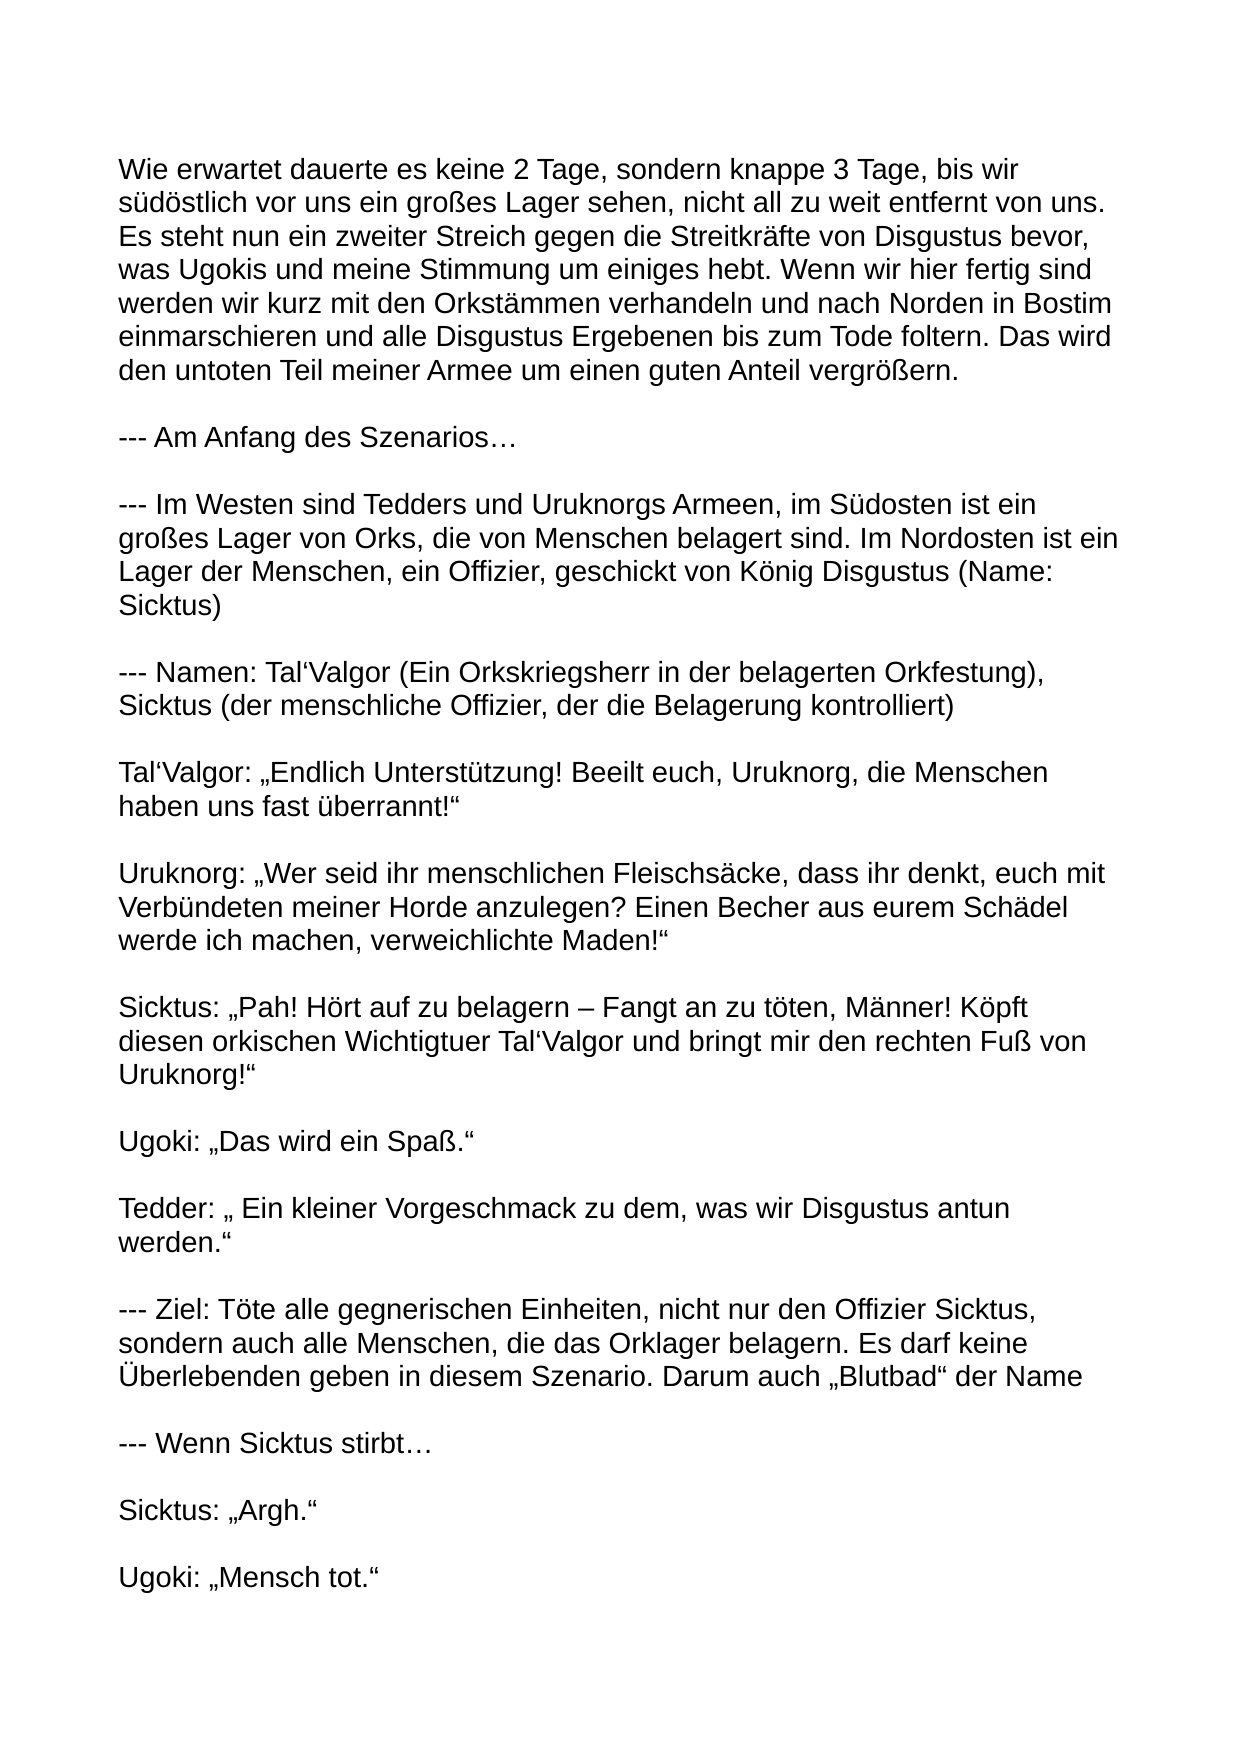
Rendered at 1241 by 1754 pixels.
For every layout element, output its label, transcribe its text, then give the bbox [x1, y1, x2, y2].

text --- Ziel: Töte alle gegnerischen Einheiten, nicht nur den Offizier Sicktus, sondern auch alle Menschen, die das Orklager belagern. Es darf keine Überlebenden geben in diesem Szenario. Darum auch „Blutbad“ der Name [118, 1292, 1122, 1393]
text Ugoki: „Mensch tot.“ [118, 1560, 1122, 1594]
text --- Namen: Tal‘Valgor (Ein Orkskriegsherr in der belagerten Orkfestung), Sicktus (der menschliche Offizier, der die Belagerung kontrolliert) [118, 655, 1122, 722]
text Wie erwartet dauerte es keine 2 Tage, sondern knappe 3 Tage, bis wir südöstlich vor uns ein großes Lager sehen, nicht all zu weit entfernt von uns. Es steht nun ein zweiter Streich gegen die Streitkräfte von Disgustus bevor, was Ugokis und meine Stimmung um einiges hebt. Wenn wir hier fertig sind werden wir kurz mit den Orkstämmen verhandeln und nach Norden in Bostim einmarschieren und alle Disgustus Ergebenen bis zum Tode foltern. Das wird den untoten Teil meiner Armee um einen guten Anteil vergrößern. [118, 152, 1122, 386]
text Sicktus: „Pah! Hört auf zu belagern – Fangt an zu töten, Männer! Köpft diesen orkischen Wichtigtuer Tal‘Valgor und bringt mir den rechten Fuß von Uruknorg!“ [118, 990, 1122, 1091]
text Sicktus: „Argh.“ [118, 1493, 1122, 1527]
text Tal‘Valgor: „Endlich Unterstützung! Beeilt euch, Uruknorg, die Menschen haben uns fast überrannt!“ [118, 755, 1122, 822]
text --- Im Westen sind Tedders und Uruknorgs Armeen, im Südosten ist ein großes Lager von Orks, die von Menschen belagert sind. Im Nordosten ist ein Lager der Menschen, ein Offizier, geschickt von König Disgustus (Name: Sicktus) [118, 487, 1122, 621]
text Uruknorg: „Wer seid ihr menschlichen Fleischsäcke, dass ihr denkt, euch mit Verbündeten meiner Horde anzulegen? Einen Becher aus eurem Schädel werde ich machen, verweichlichte Maden!“ [118, 856, 1122, 957]
text --- Am Anfang des Szenarios… [118, 420, 1122, 453]
text --- Wenn Sicktus stirbt… [118, 1426, 1122, 1460]
text Ugoki: „Das wird ein Spaß.“ [118, 1124, 1122, 1158]
text Tedder: „ Ein kleiner Vorgeschmack zu dem, was wir Disgustus antun werden.“ [118, 1191, 1122, 1258]
